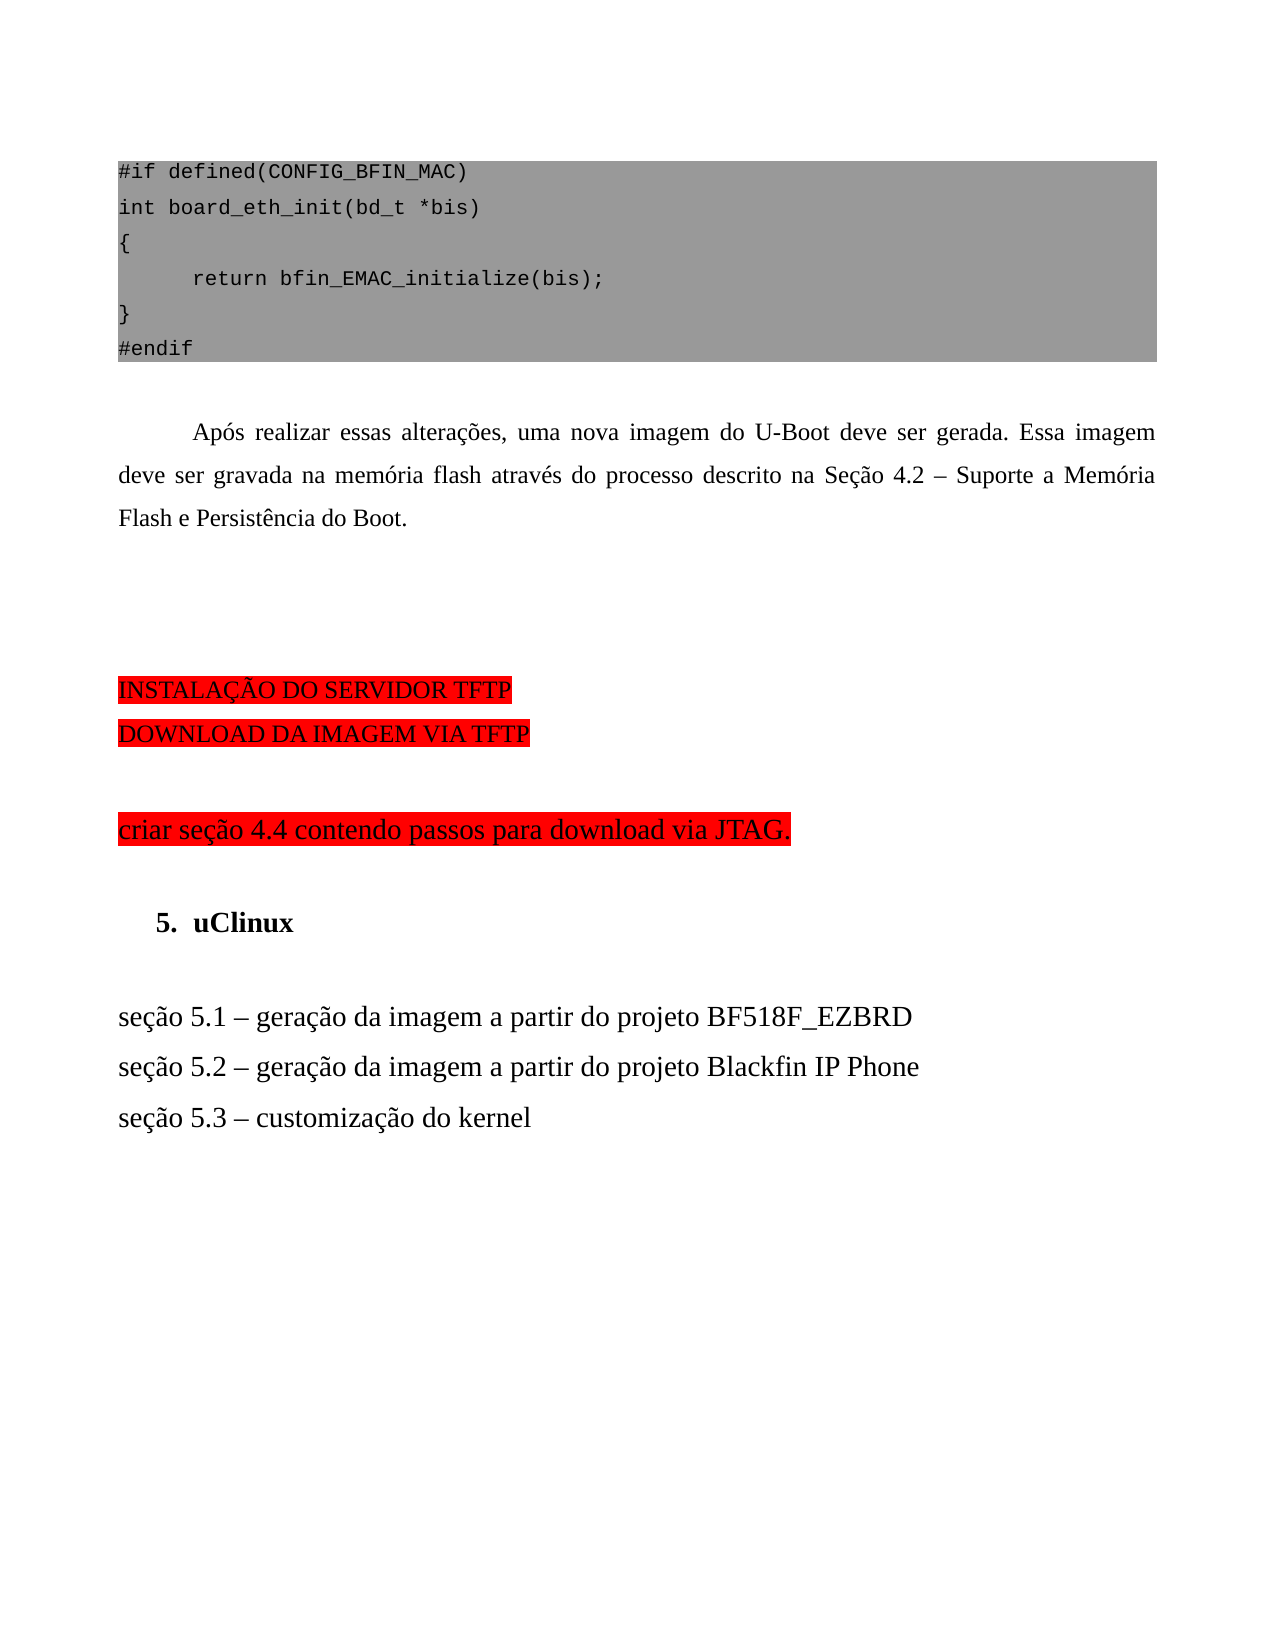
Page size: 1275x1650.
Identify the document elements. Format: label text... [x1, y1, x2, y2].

list uClinux [156, 906, 1157, 939]
text Após realizar essas alterações, uma nova imagem do U-Boot deve ser gerada. Essa imagem deve ser gravada na memória flash através do processo descrito na Seção 4.2 – Suporte a Memória Flash e Persistência do Boot. [118, 417, 1157, 532]
text return bfin_EMAC_initialize(bis); [118, 267, 1157, 291]
text criar seção 4.4 contendo passos para download via JTAG. [118, 812, 1157, 846]
text int board_eth_init(bd_t *bis) [118, 197, 1157, 220]
text #endif [118, 338, 1157, 362]
text seção 5.2 – geração da imagem a partir do projeto Blackfin IP Phone [118, 1049, 1157, 1083]
text INSTALAÇÃO DO SERVIDOR TFTP [118, 676, 1157, 704]
text { [118, 232, 1157, 256]
text seção 5.3 – customização do kernel [118, 1100, 1157, 1133]
text seção 5.1 – geração da imagem a partir do projeto BF518F_EZBRD [118, 999, 1157, 1033]
text DOWNLOAD DA IMAGEM VIA TFTP [118, 719, 1157, 747]
text #if defined(CONFIG_BFIN_MAC) [118, 161, 1157, 185]
text } [118, 303, 1157, 327]
